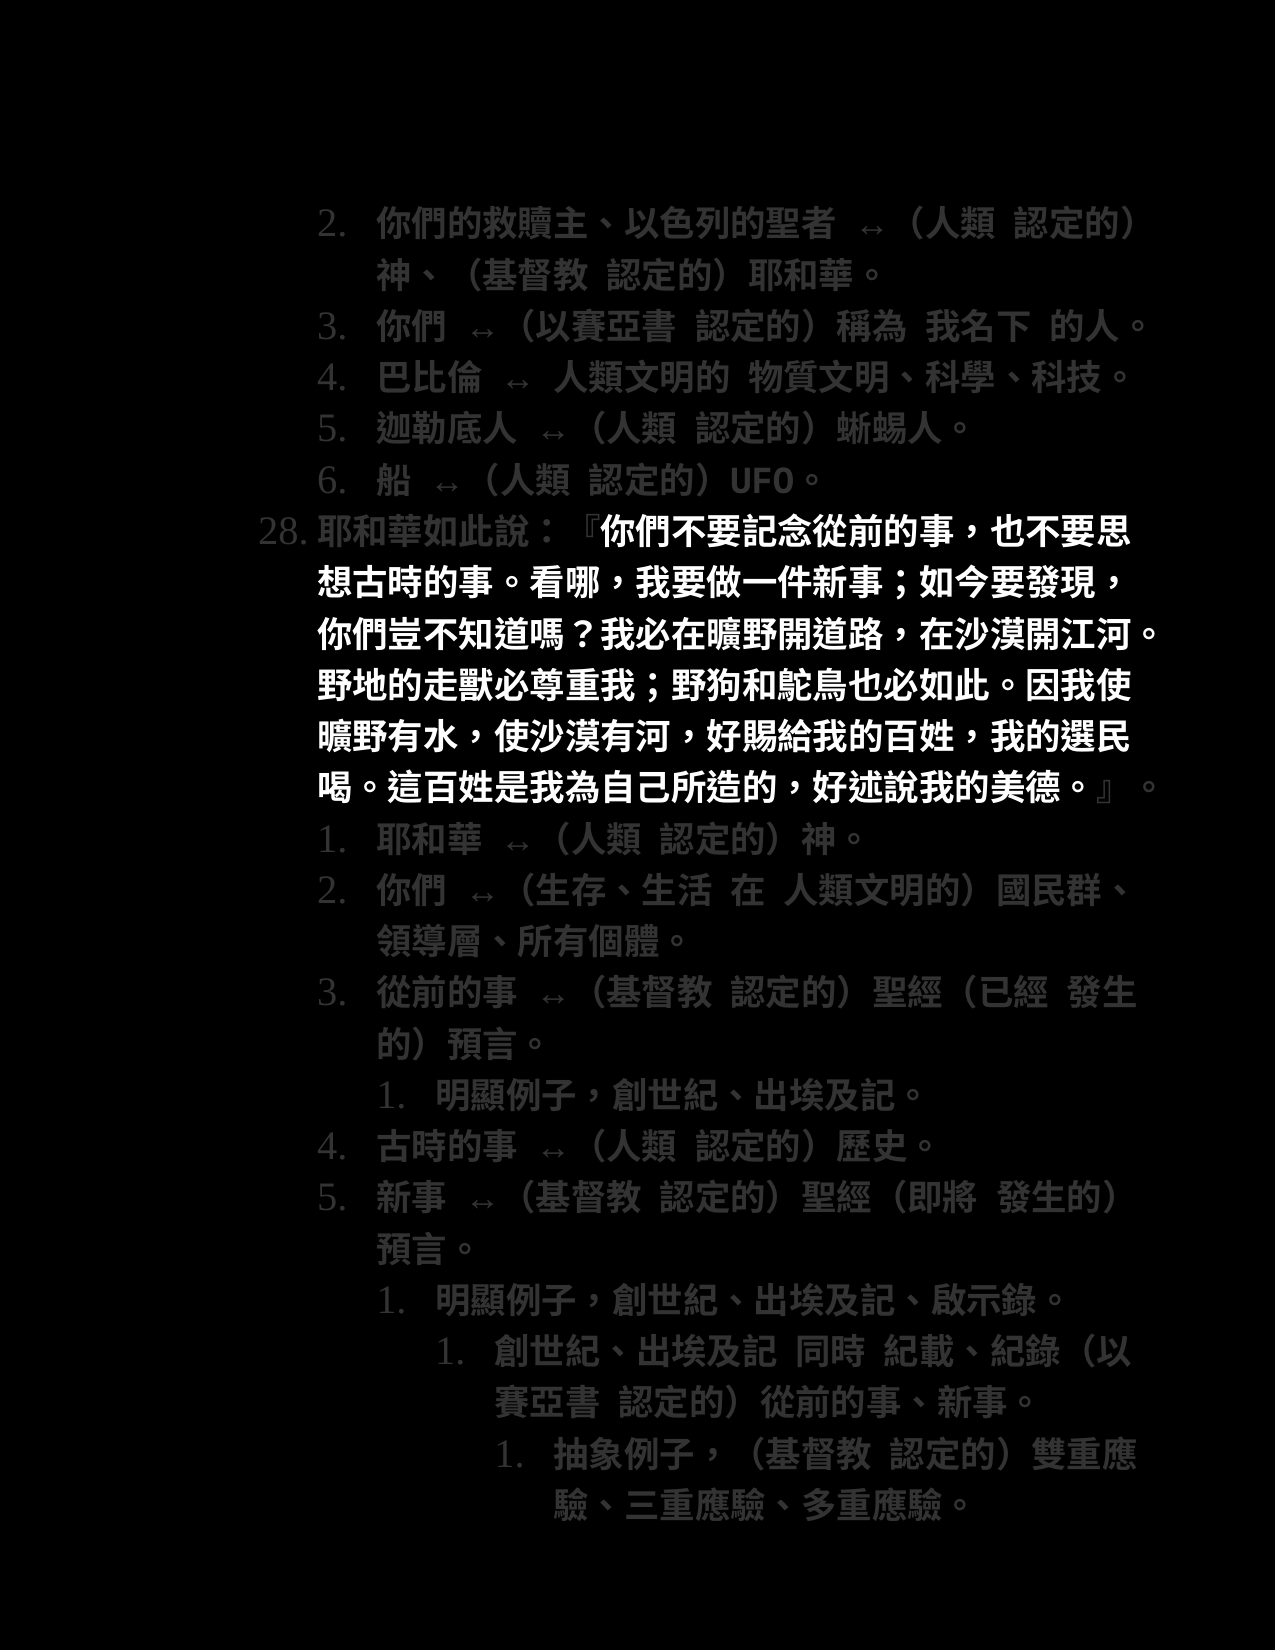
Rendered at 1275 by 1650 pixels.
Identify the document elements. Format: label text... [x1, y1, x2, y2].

list 迦勒底人 ↔（人類 認定的）蜥蜴人。 [317, 401, 1157, 452]
list 你們 ↔（生存、生活 在 人類文明的）國民群、領導層、所有個體。 [317, 862, 1157, 965]
list 明顯例子，創世紀、出埃及記、啟示錄。 [376, 1272, 1157, 1323]
list 你們 ↔（以賽亞書 認定的）稱為 我名下 的人。 [317, 298, 1157, 349]
list 巴比倫 ↔ 人類文明的 物質文明、科學、科技。 [317, 349, 1157, 401]
list 古時的事 ↔（人類 認定的）歷史。 [317, 1118, 1157, 1170]
list 明顯例子，創世紀、出埃及記。 [376, 1067, 1157, 1118]
list 新事 ↔（基督教 認定的）聖經（即將 發生的）預言。 [317, 1170, 1157, 1272]
list 船 ↔（人類 認定的）UFO。 [317, 452, 1157, 503]
list 你們的救贖主、以色列的聖者 ↔（人類 認定的）神、（基督教 認定的）耶和華。 [317, 196, 1157, 298]
list 耶和華 ↔（人類 認定的）神。 [317, 811, 1157, 862]
list 從前的事 ↔（基督教 認定的）聖經（已經 發生的）預言。 [317, 965, 1157, 1067]
list 耶和華如此說：『你們不要記念從前的事，也不要思想古時的事。看哪，我要做一件新事；如今要發現，你們豈不知道嗎？我必在曠野開道路，在沙漠開江河。野地的走獸必尊重我；野狗和鴕鳥也必如此。因我使曠野有水，使沙漠有河，好賜給我的百姓，我的選民喝。這百姓是我為自己所造的，好述說我的美德。』。 [258, 503, 1157, 811]
list 創世紀、出埃及記 同時 紀載、紀錄（以賽亞書 認定的）從前的事、新事。 [435, 1323, 1157, 1426]
list 抽象例子，（基督教 認定的）雙重應驗、三重應驗、多重應驗。 [494, 1426, 1157, 1528]
